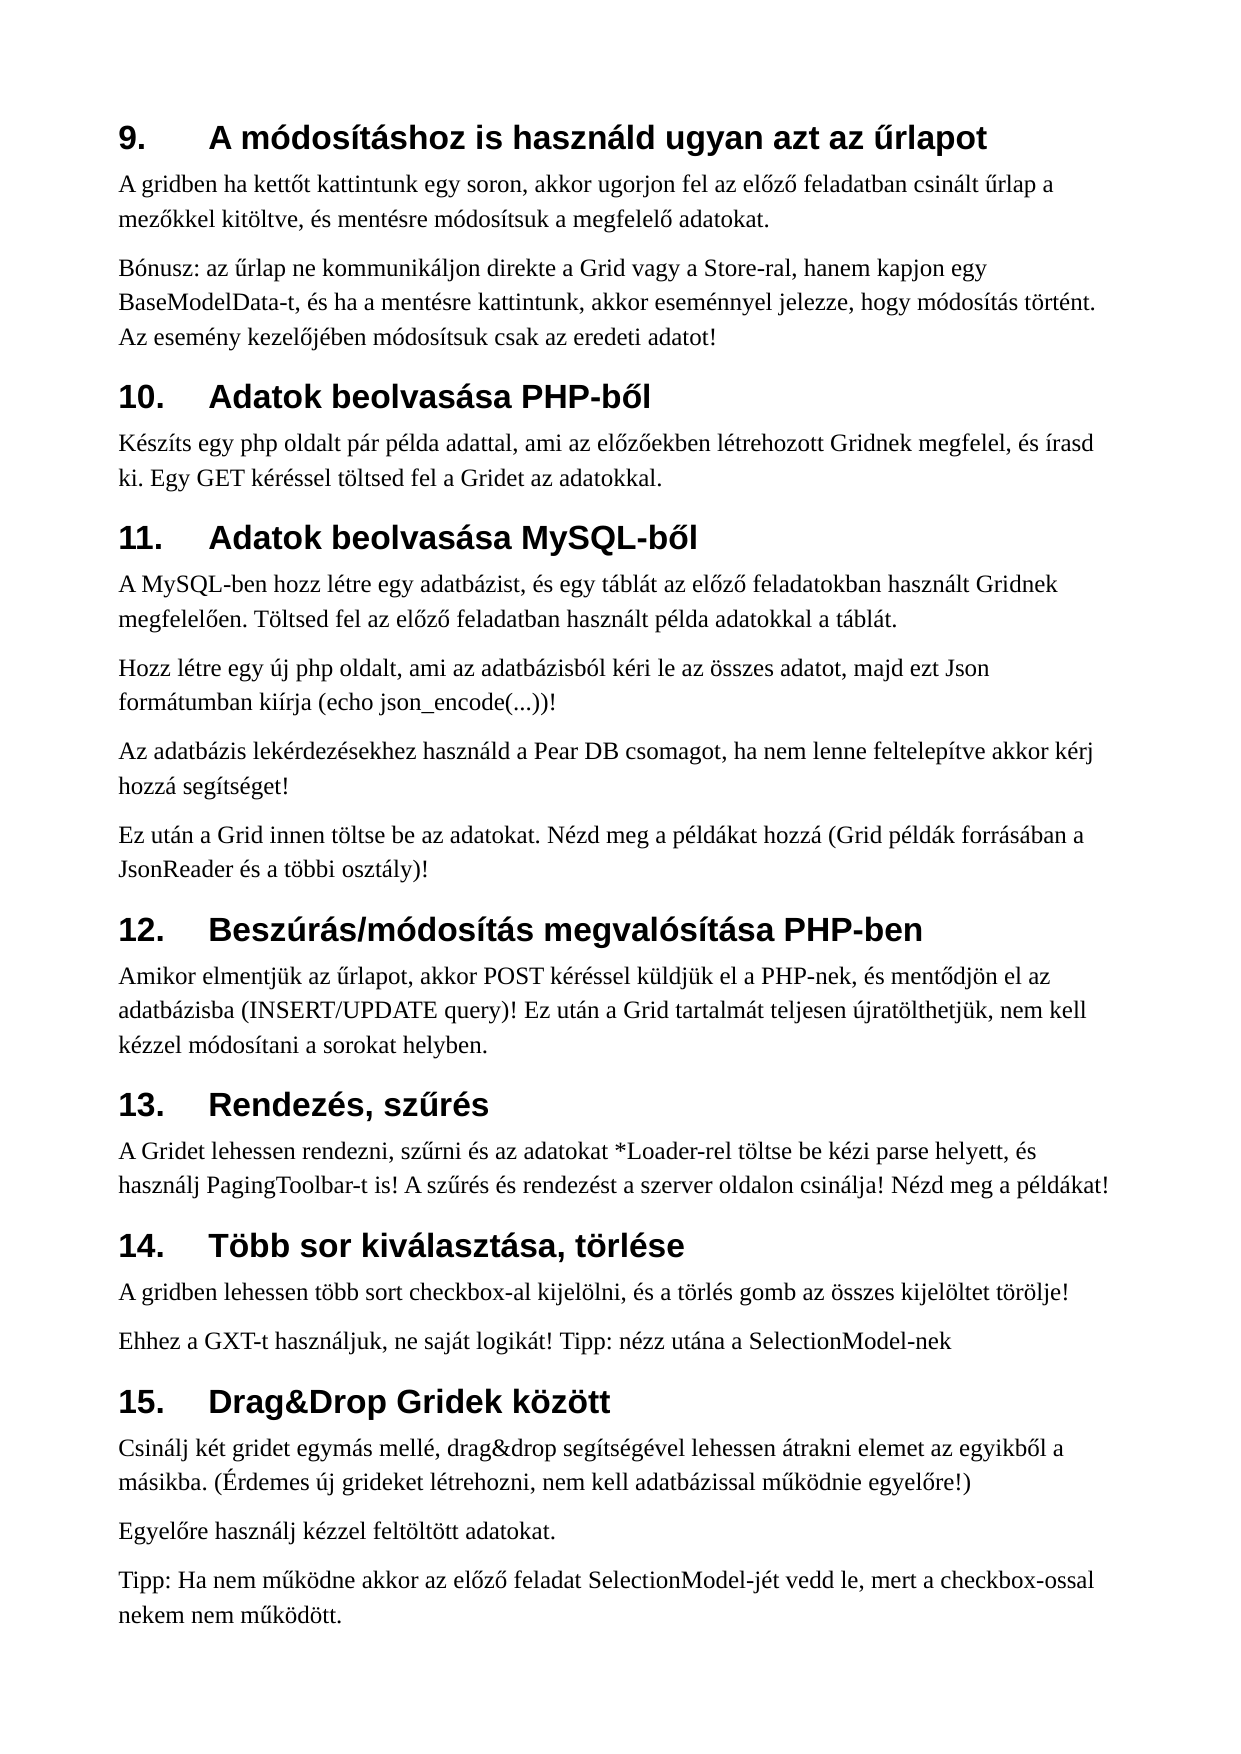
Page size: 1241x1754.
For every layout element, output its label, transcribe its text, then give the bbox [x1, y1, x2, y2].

subtitle Drag&Drop Gridek között [118, 1381, 1122, 1420]
subtitle Több sor kiválasztása, törlése [118, 1226, 1122, 1264]
text Egyelőre használj kézzel feltöltött adatokat. [118, 1516, 1122, 1545]
subtitle Adatok beolvasása MySQL-ből [118, 518, 1122, 557]
text Az adatbázis lekérdezésekhez használd a Pear DB csomagot, ha nem lenne feltelepítve akkor kérj hozzá segítséget! [118, 736, 1122, 799]
text A MySQL-ben hozz létre egy adatbázist, és egy táblát az előző feladatokban használt Gridnek megfelelően. Töltsed fel az előző feladatban használt példa adatokkal a táblát. [118, 569, 1122, 632]
text Készíts egy php oldalt pár példa adattal, ami az előzőekben létrehozott Gridnek megfelel, és írasd ki. Egy GET kéréssel töltsed fel a Gridet az adatokkal. [118, 428, 1122, 491]
text A gridben ha kettőt kattintunk egy soron, akkor ugorjon fel az előző feladatban csinált űrlap a mezőkkel kitöltve, és mentésre módosítsuk a megfelelő adatokat. [118, 169, 1122, 232]
text Ez után a Grid innen töltse be az adatokat. Nézd meg a példákat hozzá (Grid példák forrásában a JsonReader és a többi osztály)! [118, 820, 1122, 883]
text Ehhez a GXT-t használjuk, ne saját logikát! Tipp: nézz utána a SelectionModel-nek [118, 1326, 1122, 1355]
text Bónusz: az űrlap ne kommunikáljon direkte a Grid vagy a Store-ral, hanem kapjon egy BaseModelData-t, és ha a mentésre kattintunk, akkor eseménnyel jelezze, hogy módosítás történt. Az esemény kezelőjében módosítsuk csak az eredeti adatot! [118, 253, 1122, 351]
subtitle A módosításhoz is használd ugyan azt az űrlapot [118, 118, 1122, 157]
text Hozz létre egy új php oldalt, ami az adatbázisból kéri le az összes adatot, majd ezt Json formátumban kiírja (echo json_encode(...))! [118, 653, 1122, 716]
subtitle Adatok beolvasása PHP-ből [118, 377, 1122, 416]
subtitle Rendezés, szűrés [118, 1085, 1122, 1124]
text A Gridet lehessen rendezni, szűrni és az adatokat *Loader-rel töltse be kézi parse helyett, és használj PagingToolbar-t is! A szűrés és rendezést a szerver oldalon csinálja! Nézd meg a példákat! [118, 1136, 1122, 1199]
text Amikor elmentjük az űrlapot, akkor POST kéréssel küldjük el a PHP-nek, és mentődjön el az adatbázisba (INSERT/UPDATE query)! Ez után a Grid tartalmát teljesen újratölthetjük, nem kell kézzel módosítani a sorokat helyben. [118, 961, 1122, 1058]
text A gridben lehessen több sort checkbox-al kijelölni, és a törlés gomb az összes kijelöltet törölje! [118, 1277, 1122, 1306]
subtitle Beszúrás/módosítás megvalósítása PHP-ben [118, 909, 1122, 948]
text Tipp: Ha nem működne akkor az előző feladat SelectionModel-jét vedd le, mert a checkbox-ossal nekem nem működött. [118, 1565, 1122, 1628]
text Csinálj két gridet egymás mellé, drag&drop segítségével lehessen átrakni elemet az egyikből a másikba. (Érdemes új grideket létrehozni, nem kell adatbázissal működnie egyelőre!) [118, 1433, 1122, 1496]
